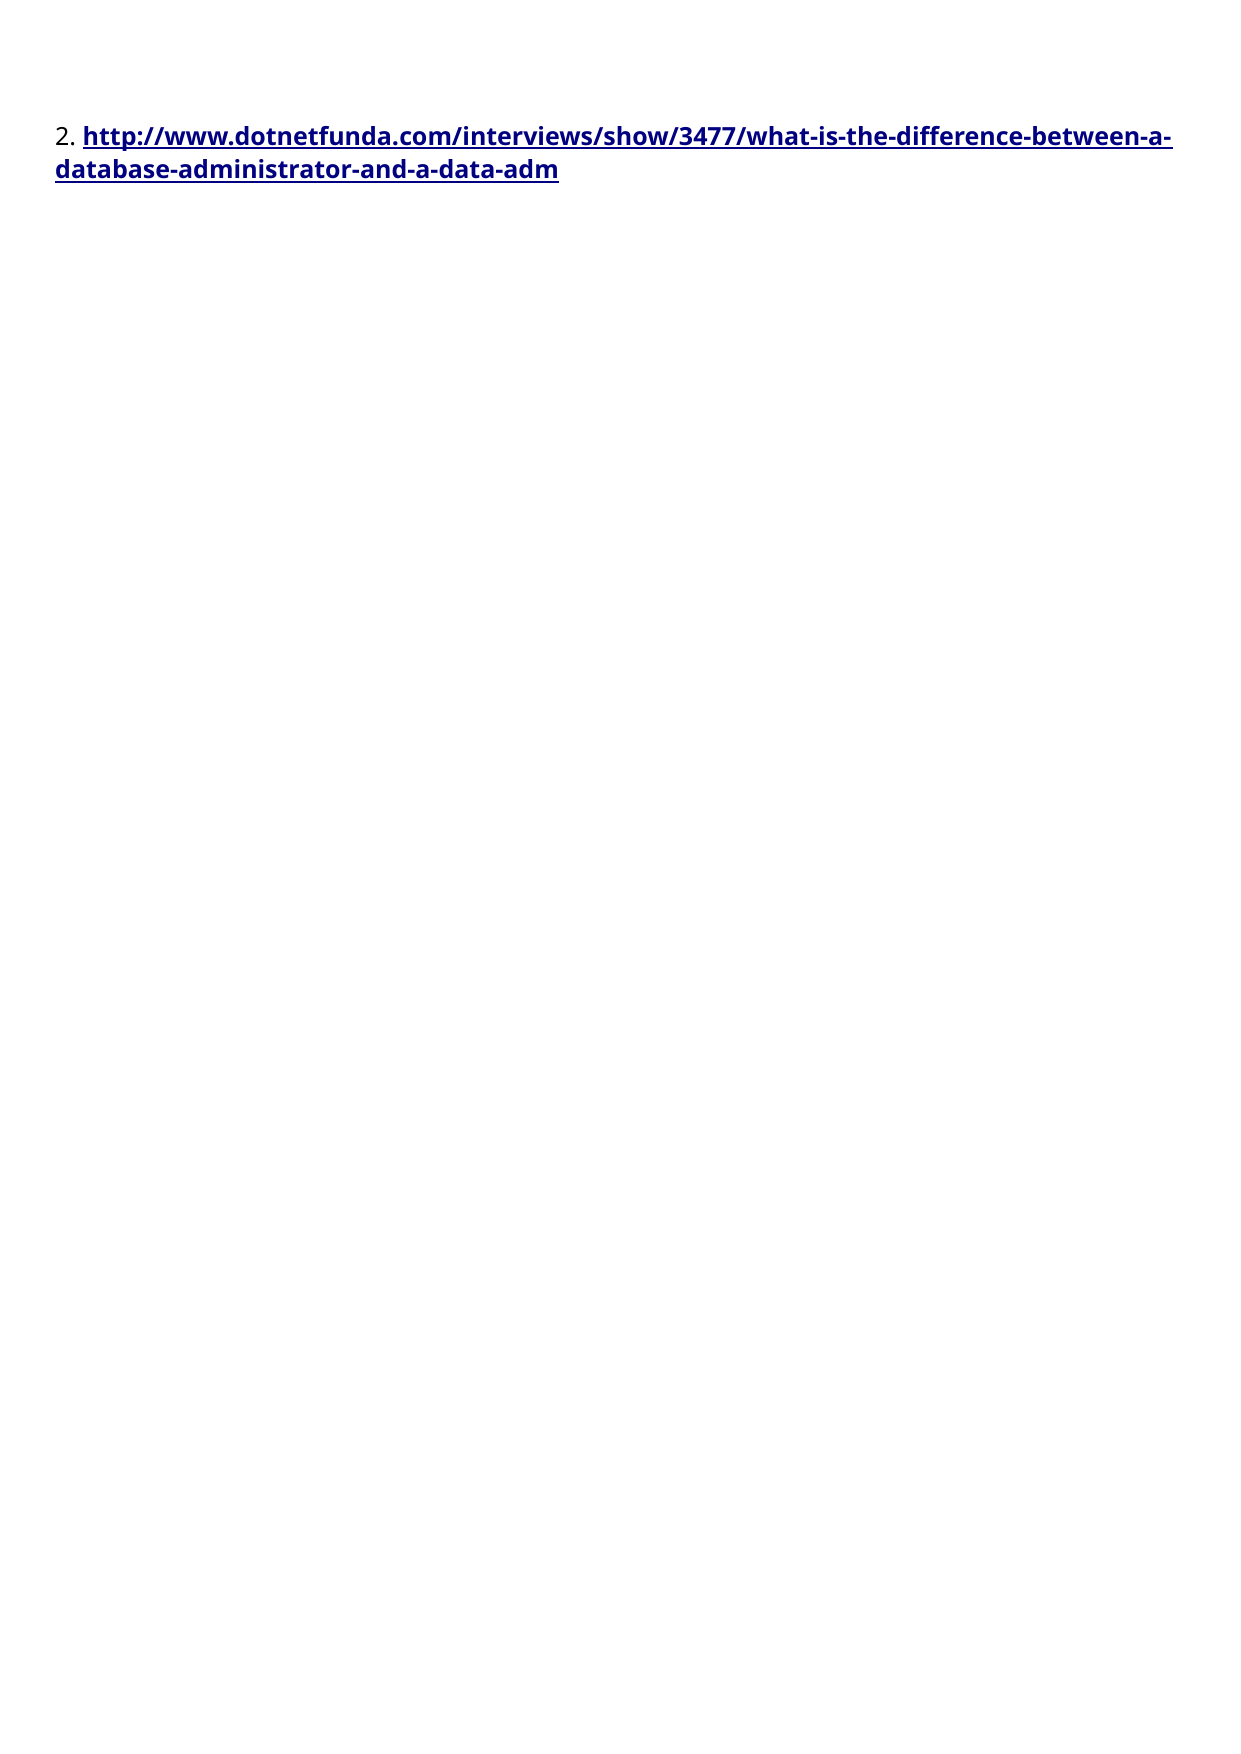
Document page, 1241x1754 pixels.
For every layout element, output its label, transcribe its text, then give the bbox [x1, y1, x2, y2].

text 2. http://www.dotnetfunda.com/interviews/show/3477/what-is-the-difference-between-a-database-administrator-and-a-data-adm [55, 118, 1180, 186]
